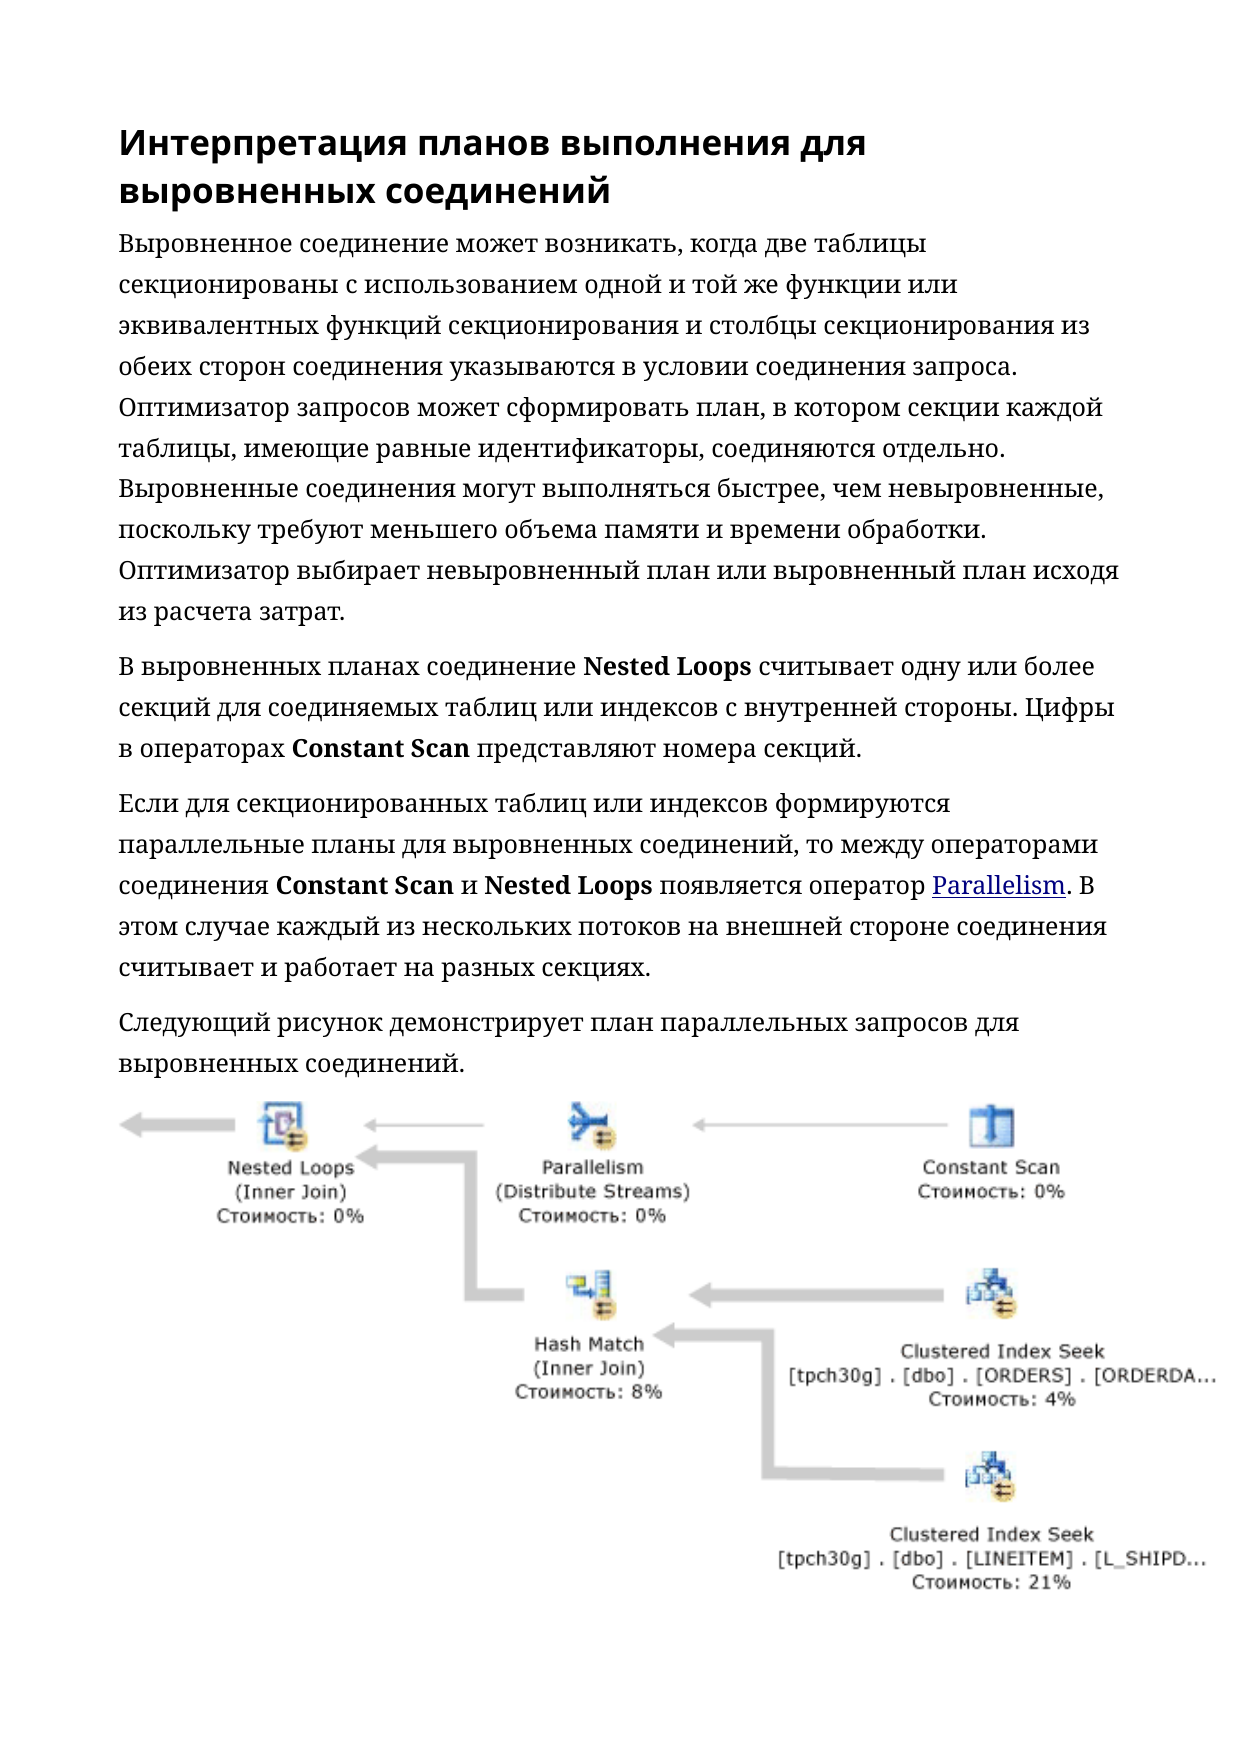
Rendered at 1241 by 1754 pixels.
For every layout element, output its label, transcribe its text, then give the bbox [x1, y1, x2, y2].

text Если для секционированных таблиц или индексов формируются параллельные планы для выровненных соединений, то между операторами соединения Constant Scan и Nested Loops появляется оператор Parallelism. В этом случае каждый из нескольких потоков на внешней стороне соединения считывает и работает на разных секциях. [118, 786, 1122, 983]
text Выровненное соединение может возникать, когда две таблицы секционированы с использованием одной и той же функции или эквивалентных функций секционирования и столбцы секционирования из обеих сторон соединения указываются в условии соединения запроса. Оптимизатор запросов может сформировать план, в котором секции каждой таблицы, имеющие равные идентификаторы, соединяются отдельно. Выровненные соединения могут выполняться быстрее, чем невыровненные, поскольку требуют меньшего объема памяти и времени обработки. Оптимизатор выбирает невыровненный план или выровненный план исходя из расчета затрат. [118, 226, 1122, 628]
text Следующий рисунок демонстрирует план параллельных запросов для выровненных соединений. [118, 1005, 1122, 1080]
text В выровненных планах соединение Nested Loops считывает одну или более секций для соединяемых таблиц или индексов с внутренней стороны. Цифры в операторах Constant Scan представляют номера секций. [118, 649, 1122, 765]
subtitle Интерпретация планов выполнения для выровненных соединений [118, 118, 1122, 213]
picture [118, 1101, 1219, 1593]
